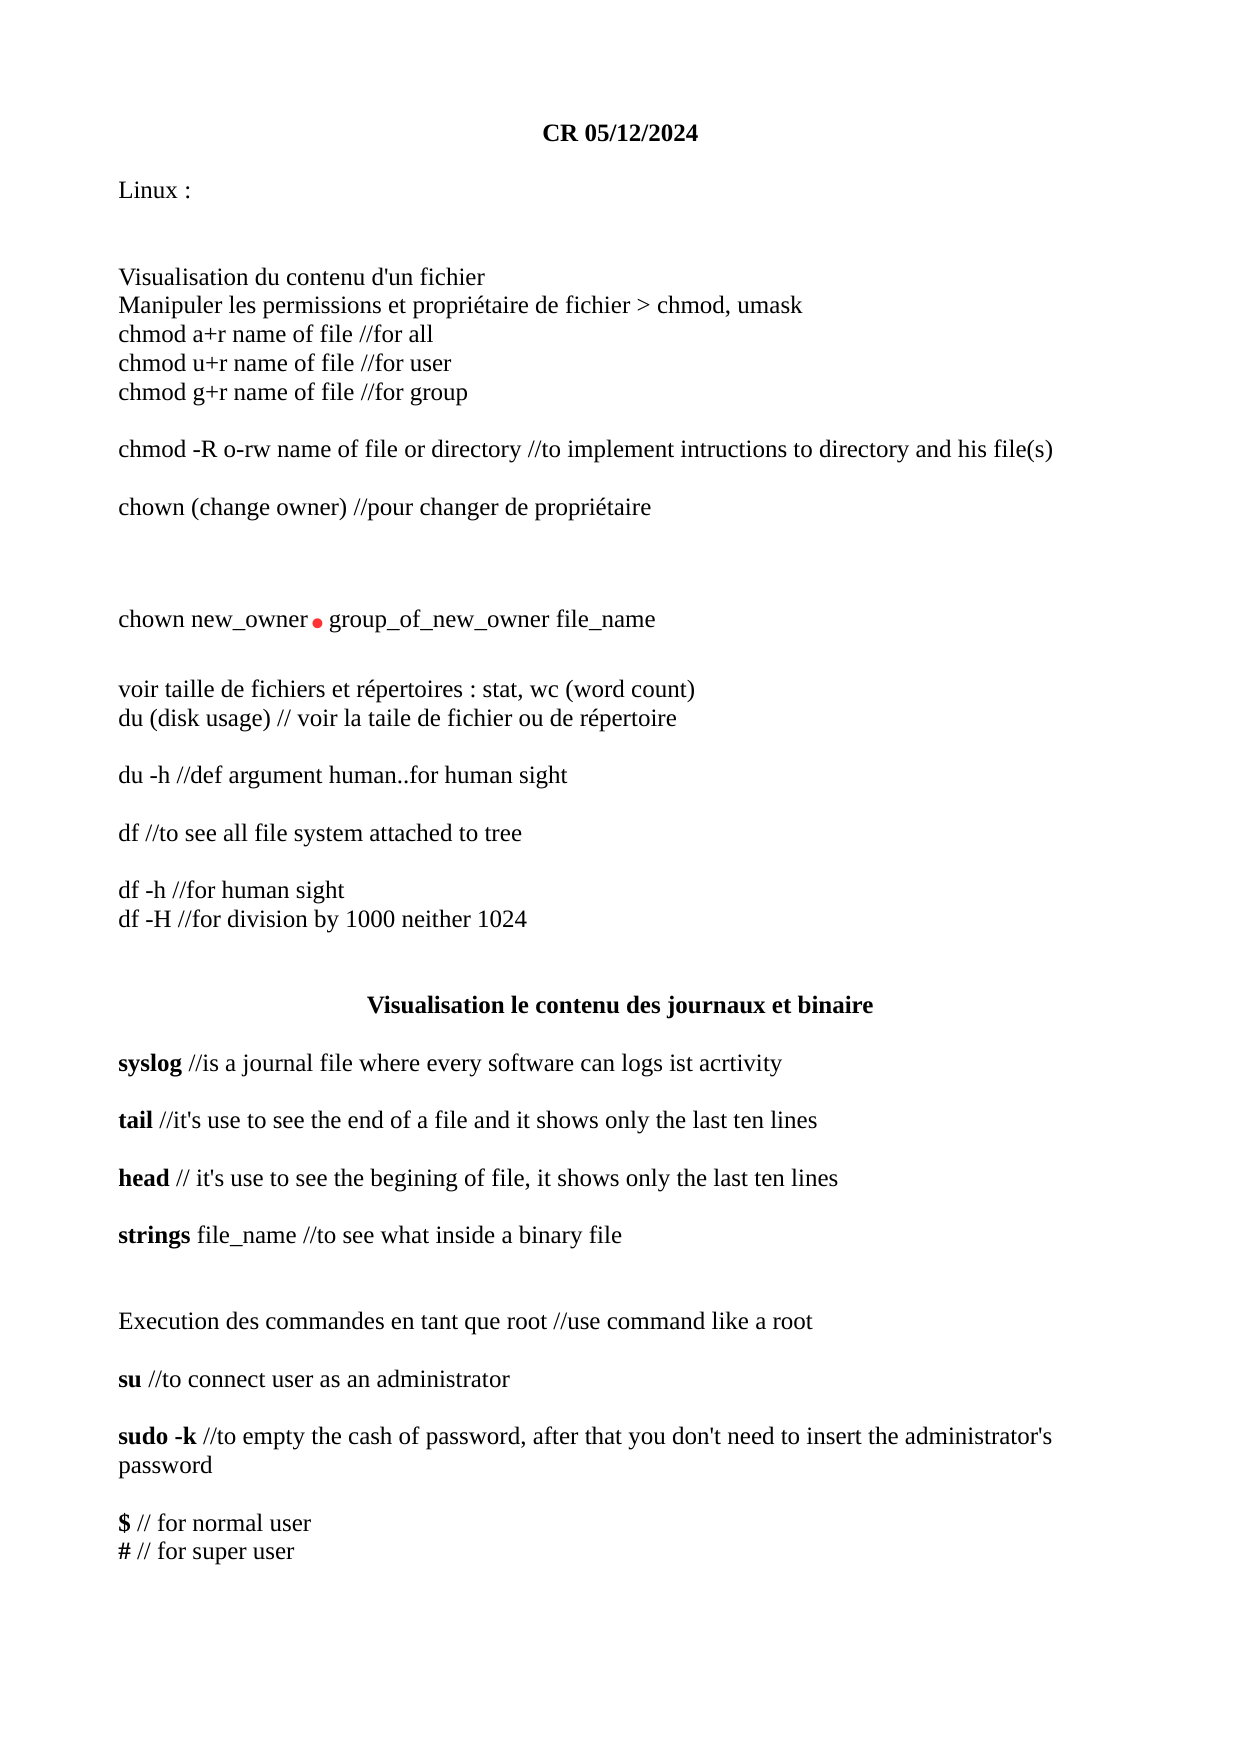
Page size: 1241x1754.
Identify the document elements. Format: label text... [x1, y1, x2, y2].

text Execution des commandes en tant que root //use command like a root [118, 1306, 1122, 1335]
text Visualisation le contenu des journaux et binaire [118, 990, 1122, 1019]
text chown (change owner) //pour changer de propriétaire [118, 492, 1122, 521]
text voir taille de fichiers et répertoires : stat, wc (word count) [118, 674, 1122, 703]
text chown new_owner.group_of_new_owner file_name [118, 549, 1122, 645]
text df //to see all file system attached to tree [118, 818, 1122, 846]
text Manipuler les permissions et propriétaire de fichier > chmod, umask [118, 291, 1122, 319]
text # // for super user [118, 1536, 1122, 1565]
text Linux : [118, 176, 1122, 204]
text chmod -R o-rw name of file or directory //to implement intructions to directory and his file(s) [118, 434, 1122, 463]
text strings file_name //to see what inside a binary file [118, 1220, 1122, 1249]
text sudo -k //to empty the cash of password, after that you don't need to insert the administrator's password [118, 1421, 1122, 1479]
text chmod u+r name of file //for user [118, 348, 1122, 377]
text du -h //def argument human..for human sight [118, 760, 1122, 789]
text $ // for normal user [118, 1508, 1122, 1536]
text Visualisation du contenu d'un fichier [118, 262, 1122, 291]
text syslog //is a journal file where every software can logs ist acrtivity [118, 1048, 1122, 1076]
text tail //it's use to see the end of a file and it shows only the last ten lines [118, 1105, 1122, 1134]
text df -h //for human sight [118, 875, 1122, 904]
text head // it's use to see the begining of file, it shows only the last ten lines [118, 1163, 1122, 1191]
text chmod g+r name of file //for group [118, 377, 1122, 406]
text df -H //for division by 1000 neither 1024 [118, 904, 1122, 933]
text CR 05/12/2024 [118, 118, 1122, 147]
text chmod a+r name of file //for all [118, 319, 1122, 348]
text su //to connect user as an administrator [118, 1364, 1122, 1393]
text du (disk usage) // voir la taile de fichier ou de répertoire [118, 703, 1122, 731]
